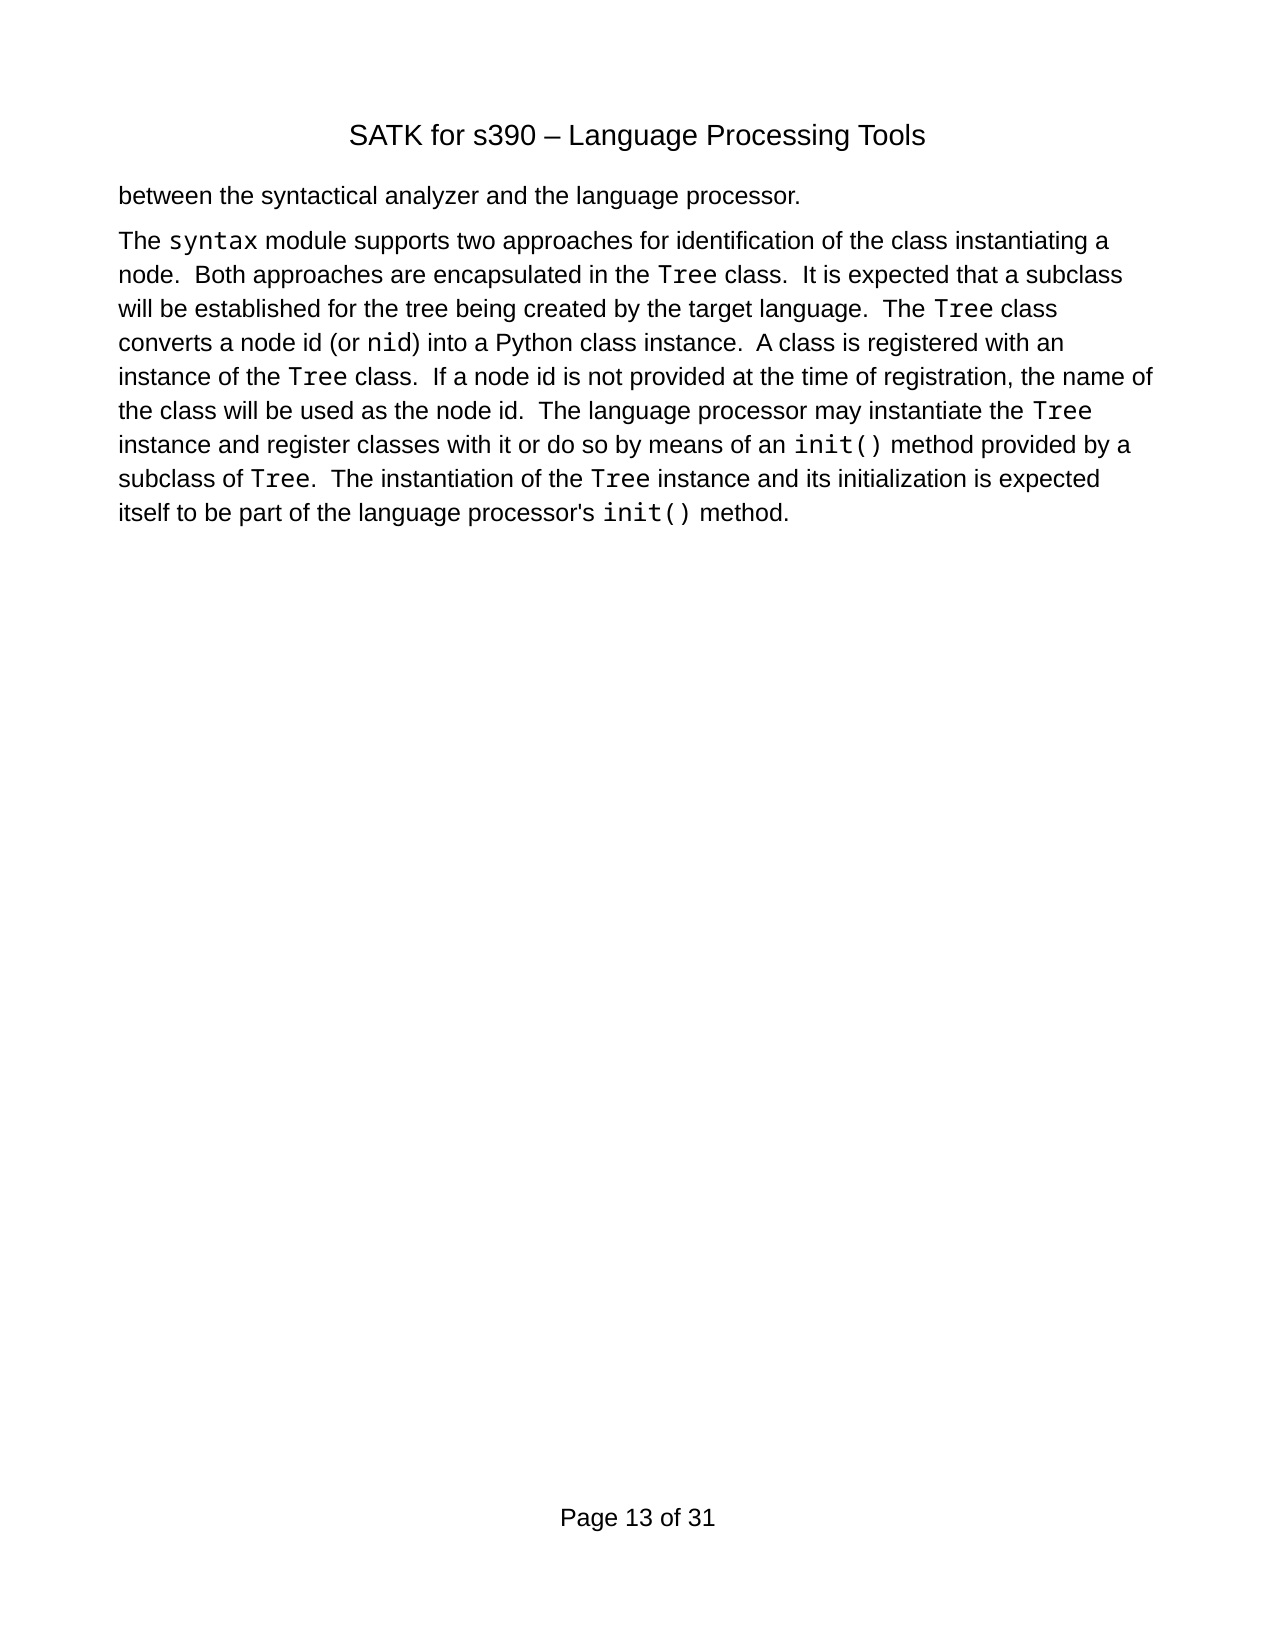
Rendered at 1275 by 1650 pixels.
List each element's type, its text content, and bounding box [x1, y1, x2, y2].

text The syntax module supports two approaches for identification of the class instantiating a node. Both approaches are encapsulated in the Tree class. It is expected that a subclass will be established for the tree being created by the target language. The Tree class converts a node id (or nid) into a Python class instance. A class is registered with an instance of the Tree class. If a node id is not provided at the time of registration, the name of the class will be used as the node id. The language processor may instantiate the Tree instance and register classes with it or do so by means of an init() method provided by a subclass of Tree. The instantiation of the Tree instance and its initialization is expected itself to be part of the language processor's init() method. [118, 222, 1157, 529]
text between the syntactical analyzer and the language processor. [118, 181, 1157, 210]
